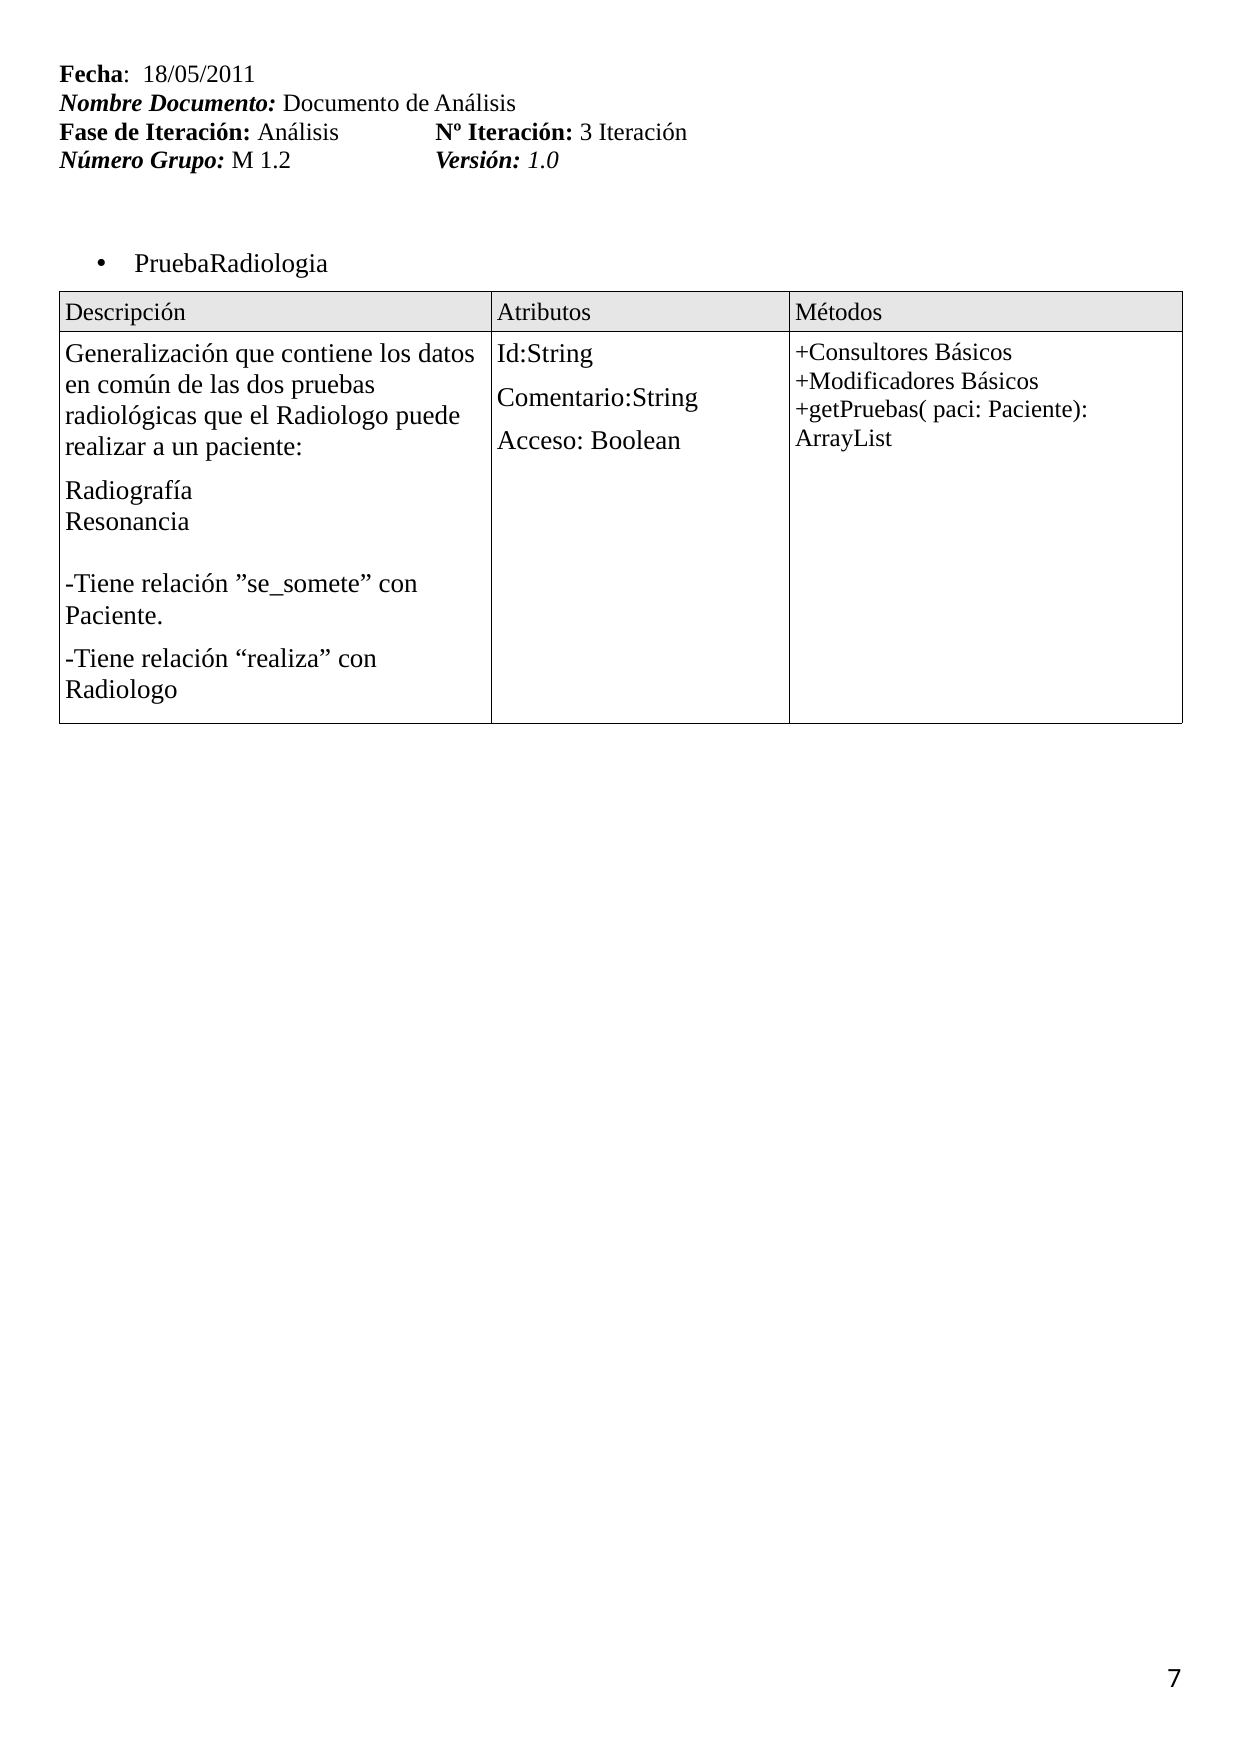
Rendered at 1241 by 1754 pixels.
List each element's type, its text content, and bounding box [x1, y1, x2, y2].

table_cell Generalización que contiene los datos en común de las dos pruebas radiológicas que el Radiologo puede realizar a un paciente: Radiografía Resonancia -Tiene relación ”se_somete” con Paciente. -Tiene relación “realiza” con Radiologo [60, 332, 491, 723]
list PruebaRadiologia [97, 247, 1181, 278]
table_cell +Consultores Básicos +Modificadores Básicos +getPruebas( paci: Paciente): ArrayList [790, 332, 1182, 723]
table_cell Id:String Comentario:String Acceso: Boolean [492, 332, 789, 723]
table_header Descripción [60, 292, 491, 331]
table_header Métodos [790, 292, 1182, 331]
table_header Atributos [492, 292, 789, 331]
